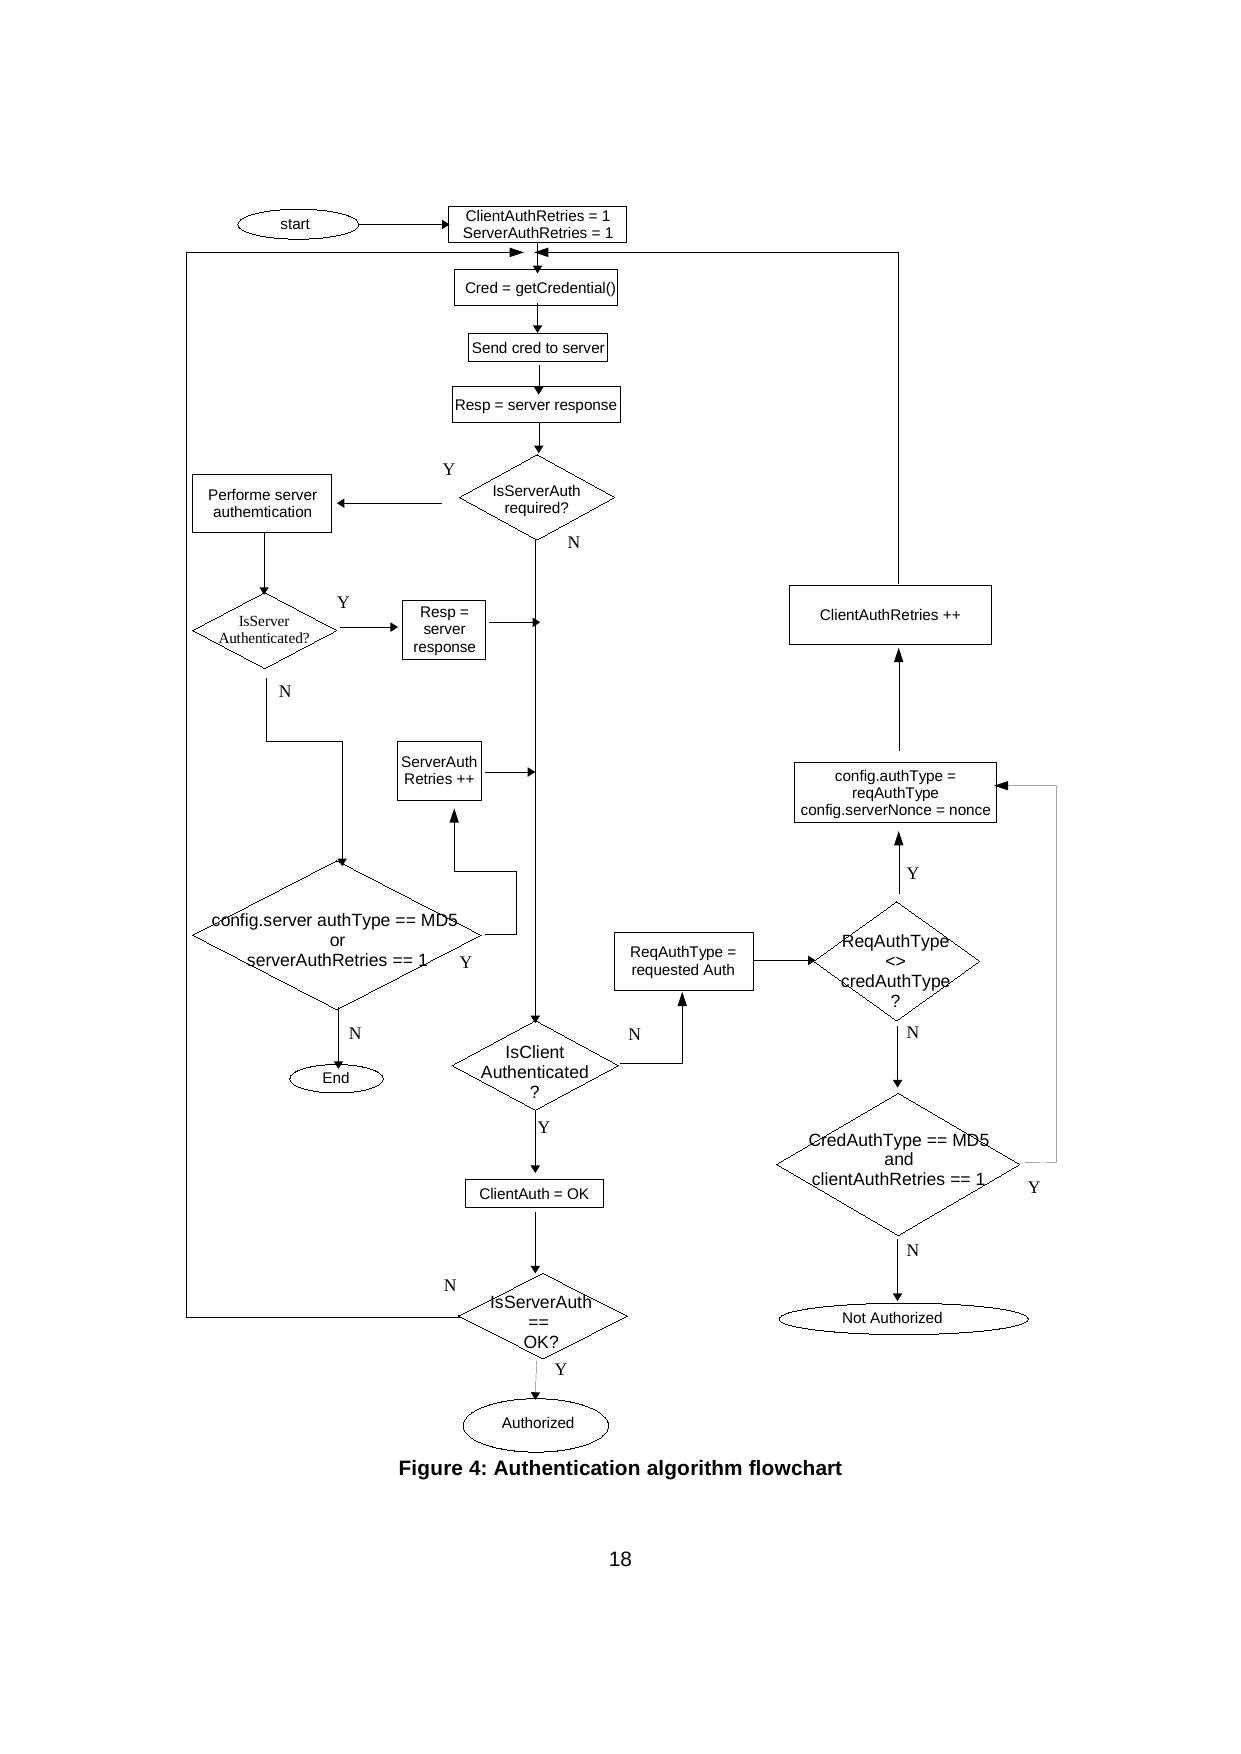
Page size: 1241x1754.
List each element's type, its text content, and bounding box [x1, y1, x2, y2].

text Figure 4: Authentication algorithm flowchart [177, 202, 1063, 1480]
